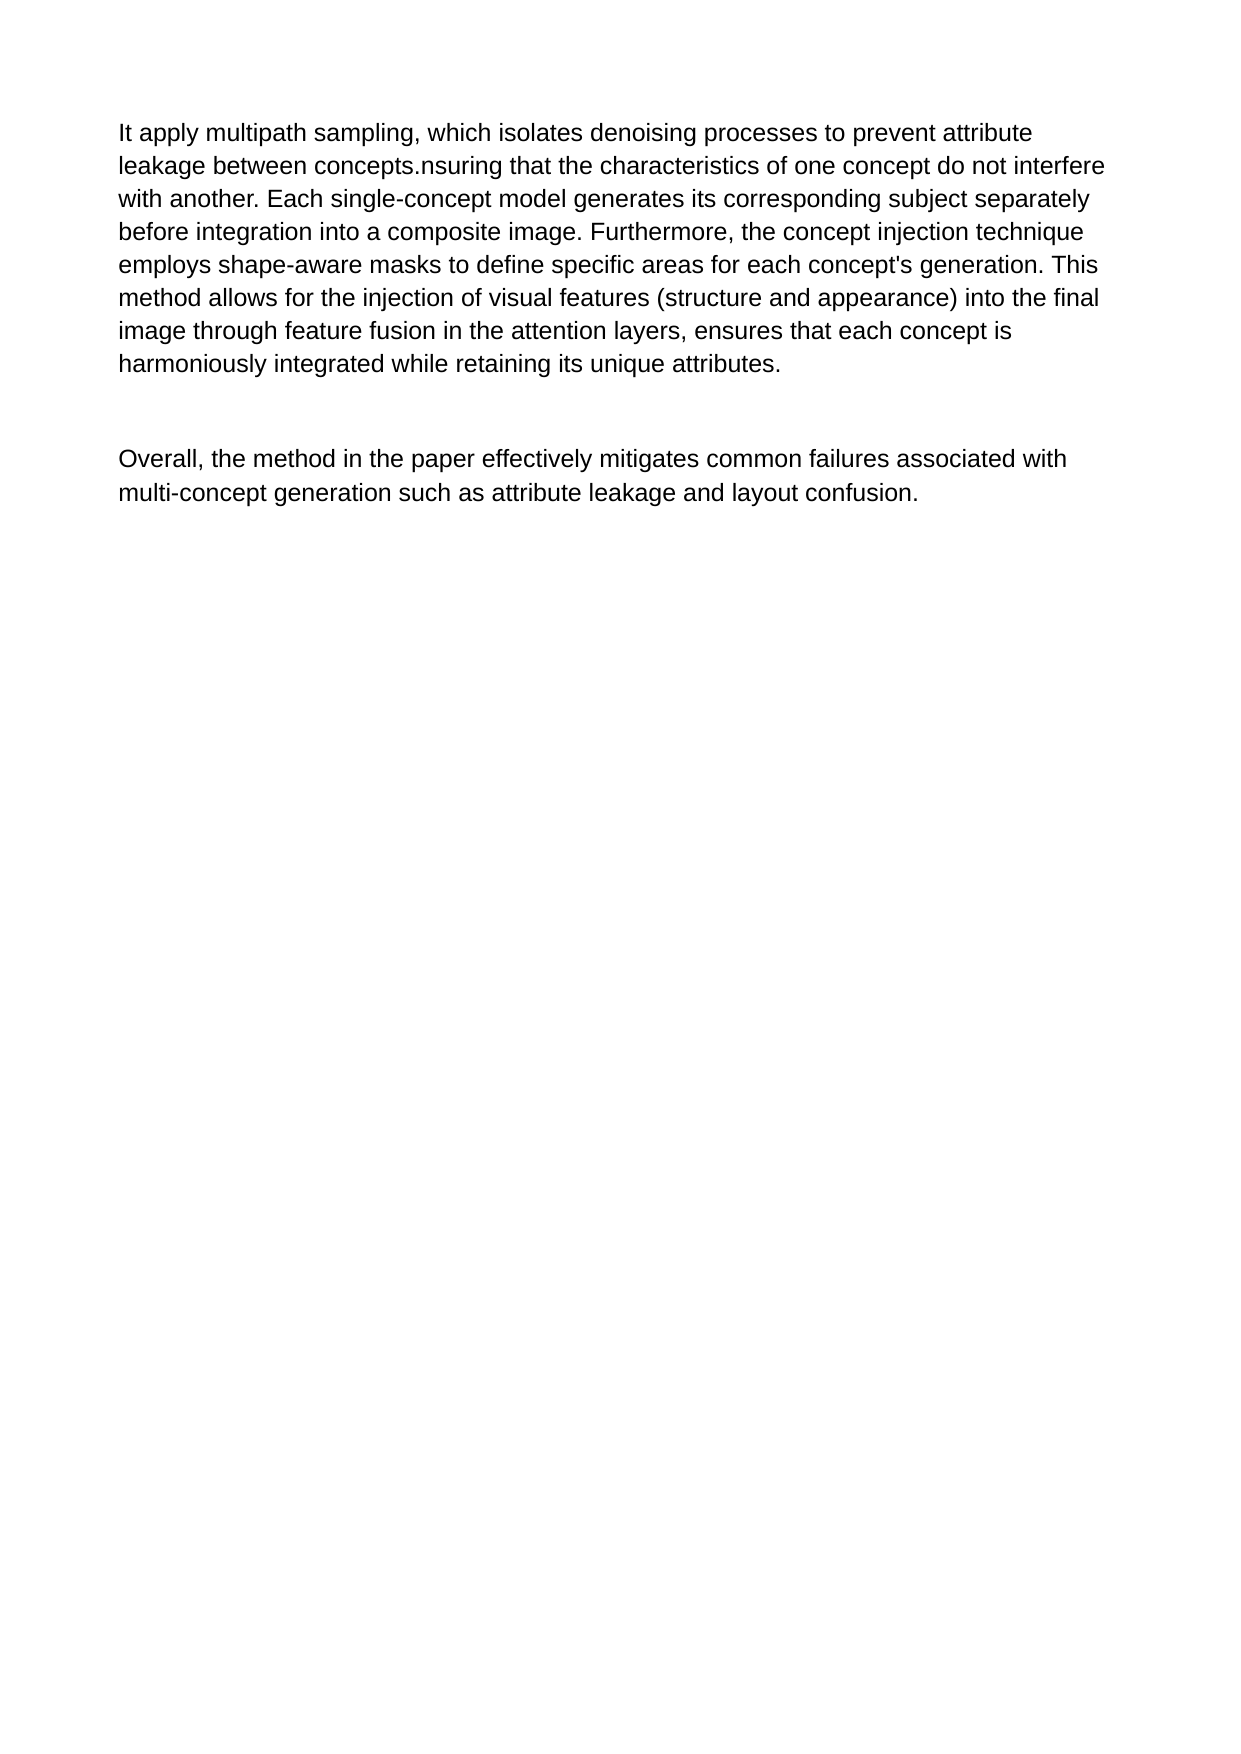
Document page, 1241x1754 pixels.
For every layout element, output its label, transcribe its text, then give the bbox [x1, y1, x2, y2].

text Overall, the method in the paper effectively mitigates common failures associated with multi-concept generation such as attribute leakage and layout confusion. [118, 444, 1122, 506]
text It apply multipath sampling, which isolates denoising processes to prevent attribute leakage between concepts.nsuring that the characteristics of one concept do not interfere with another. Each single-concept model generates its corresponding subject separately before integration into a composite image. Furthermore, the concept injection technique employs shape-aware masks to define specific areas for each concept's generation. This method allows for the injection of visual features (structure and appearance) into the final image through feature fusion in the attention layers, ensures that each concept is harmoniously integrated while retaining its unique attributes. [118, 118, 1122, 378]
